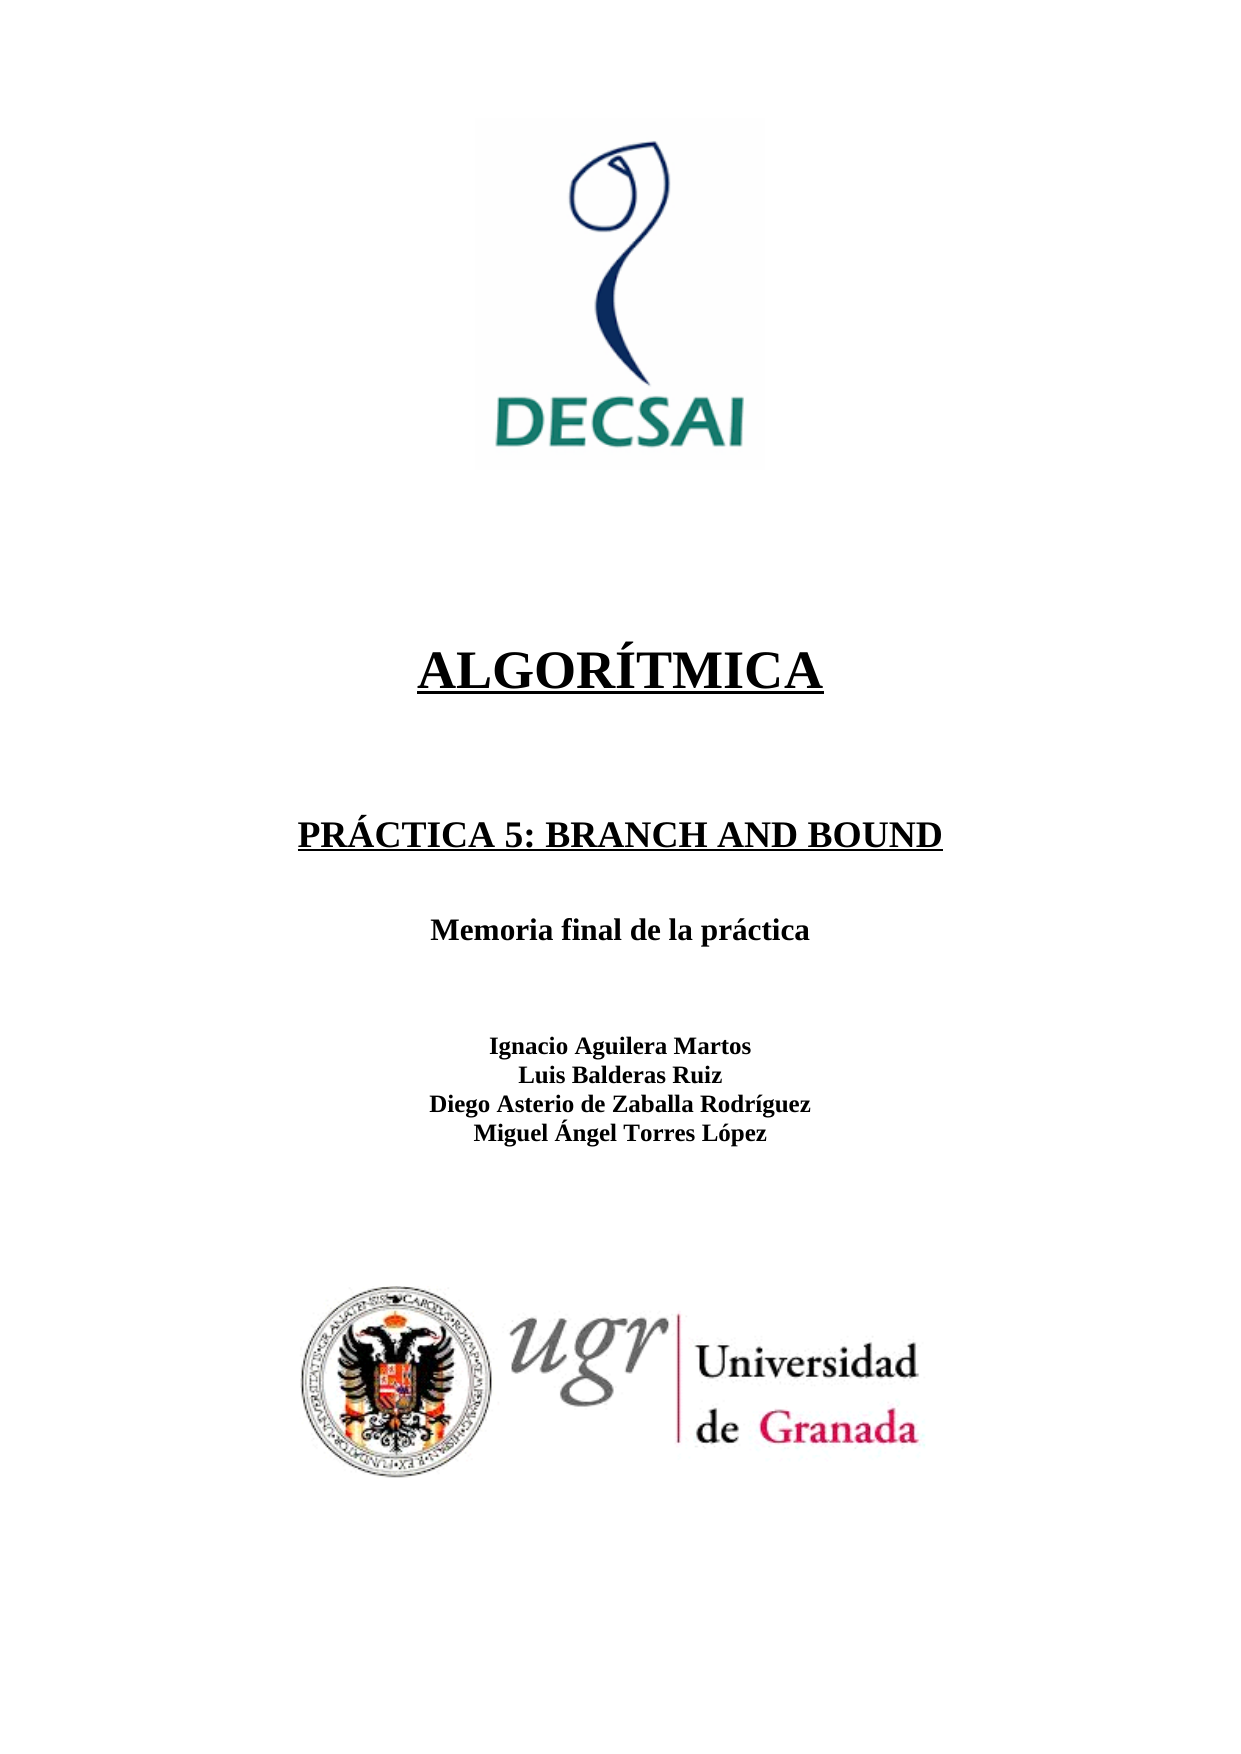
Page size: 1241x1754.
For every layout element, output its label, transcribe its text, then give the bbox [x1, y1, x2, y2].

text Luis Balderas Ruiz [118, 1060, 1122, 1089]
text Miguel Ángel Torres López [118, 1118, 1122, 1146]
text ALGORÍTMICA [118, 638, 1122, 700]
text Memoria final de la práctica [118, 911, 1122, 947]
text Ignacio Aguilera Martos [118, 1031, 1122, 1060]
text PRÁCTICA 5: BRANCH AND BOUND [118, 812, 1122, 855]
text Diego Asterio de Zaballa Rodríguez [118, 1089, 1122, 1118]
